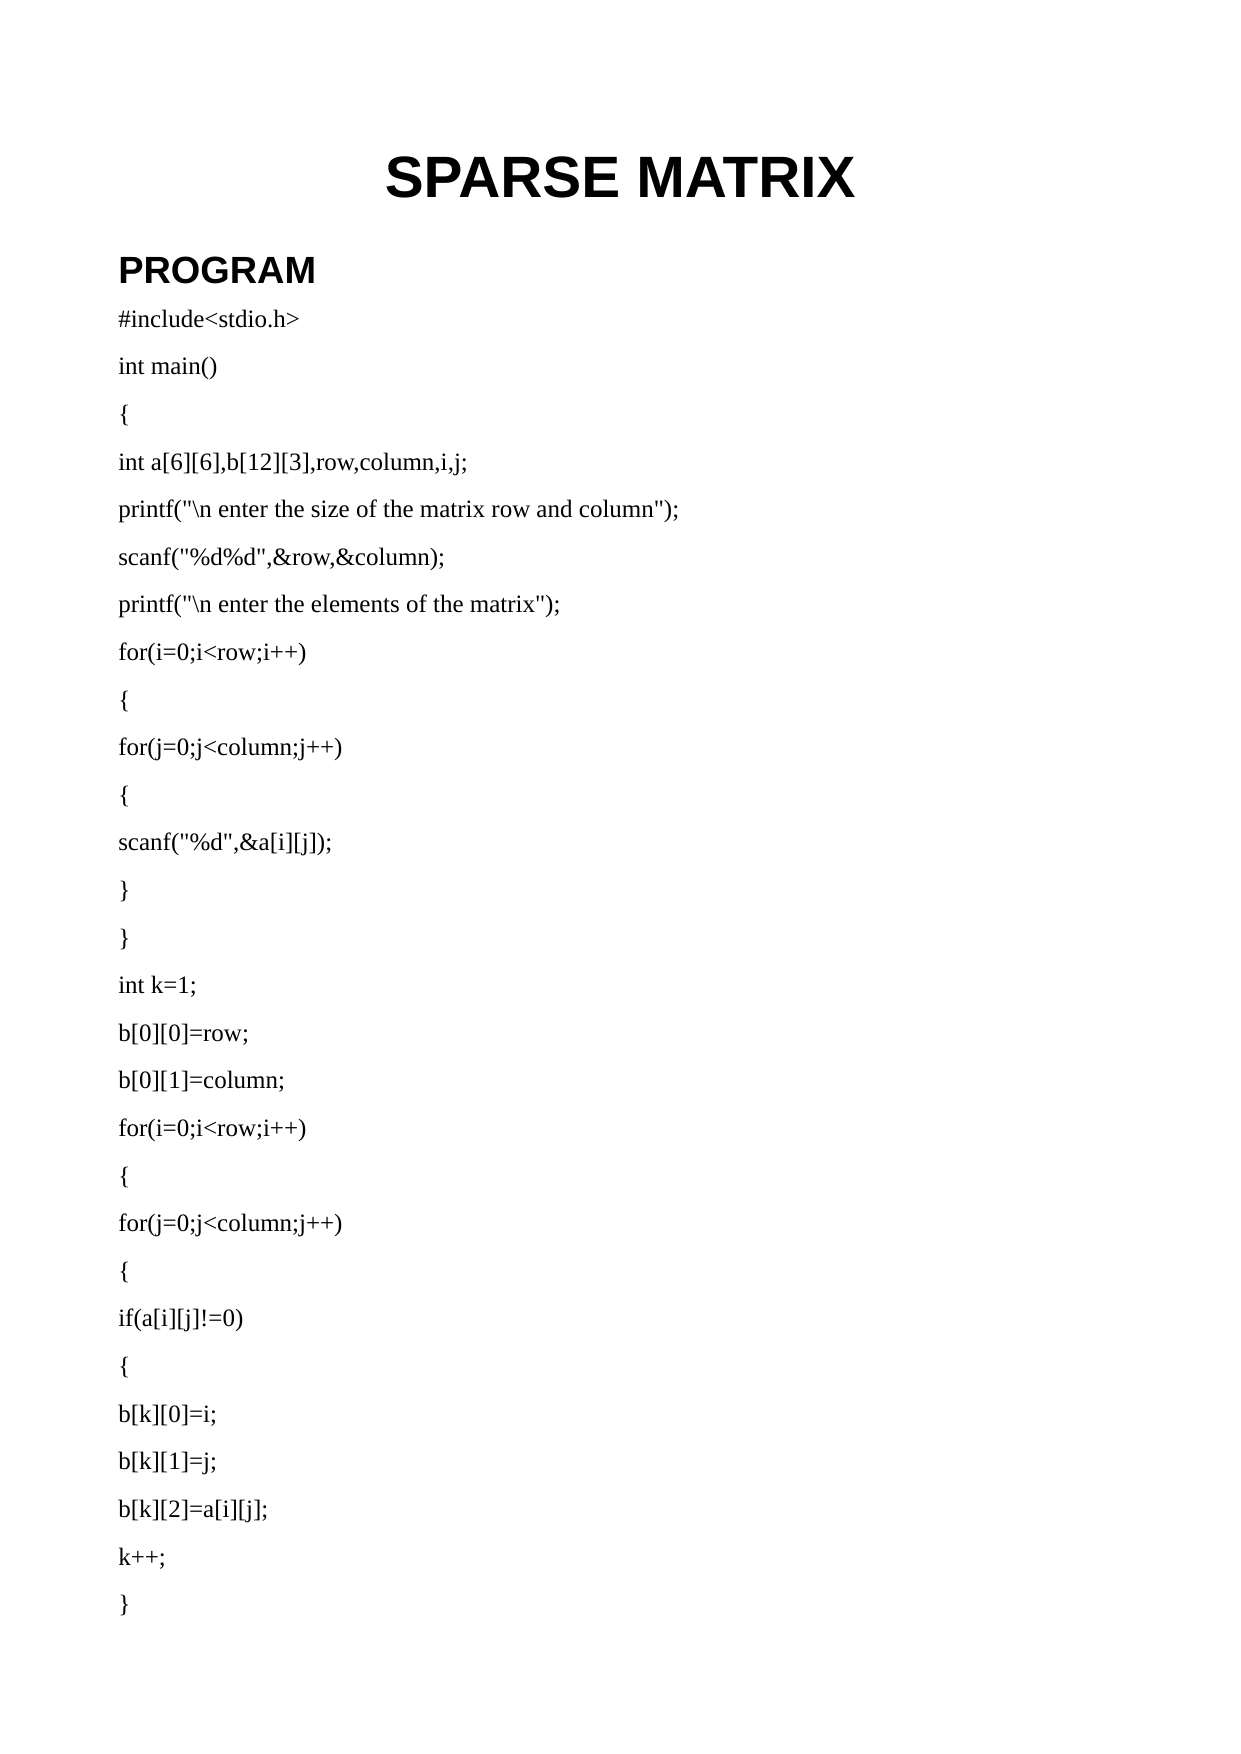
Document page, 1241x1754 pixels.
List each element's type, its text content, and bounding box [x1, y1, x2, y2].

text b[k][0]=i; [118, 1399, 1122, 1427]
text scanf("%d%d",&row,&column); [118, 542, 1122, 571]
text k++; [118, 1542, 1122, 1570]
text { [118, 1256, 1122, 1285]
text } [118, 923, 1122, 951]
text { [118, 685, 1122, 713]
text { [118, 399, 1122, 428]
subtitle PROGRAM [118, 248, 1122, 291]
text } [118, 875, 1122, 904]
text if(a[i][j]!=0) [118, 1303, 1122, 1332]
text for(i=0;i<row;i++) [118, 1113, 1122, 1142]
text printf("\n enter the size of the matrix row and column"); [118, 494, 1122, 523]
text { [118, 1351, 1122, 1380]
text #include<stdio.h> [118, 304, 1122, 333]
text for(j=0;j<column;j++) [118, 1208, 1122, 1237]
text int a[6][6],b[12][3],row,column,i,j; [118, 447, 1122, 475]
text int main() [118, 351, 1122, 380]
text { [118, 780, 1122, 809]
text } [118, 1589, 1122, 1618]
text for(j=0;j<column;j++) [118, 732, 1122, 761]
text scanf("%d",&a[i][j]); [118, 827, 1122, 856]
title SPARSE MATRIX [118, 143, 1122, 210]
text for(i=0;i<row;i++) [118, 637, 1122, 666]
text b[0][0]=row; [118, 1018, 1122, 1047]
text b[0][1]=column; [118, 1066, 1122, 1094]
text b[k][1]=j; [118, 1446, 1122, 1475]
text b[k][2]=a[i][j]; [118, 1494, 1122, 1523]
text { [118, 1161, 1122, 1189]
text int k=1; [118, 970, 1122, 999]
text printf("\n enter the elements of the matrix"); [118, 589, 1122, 618]
